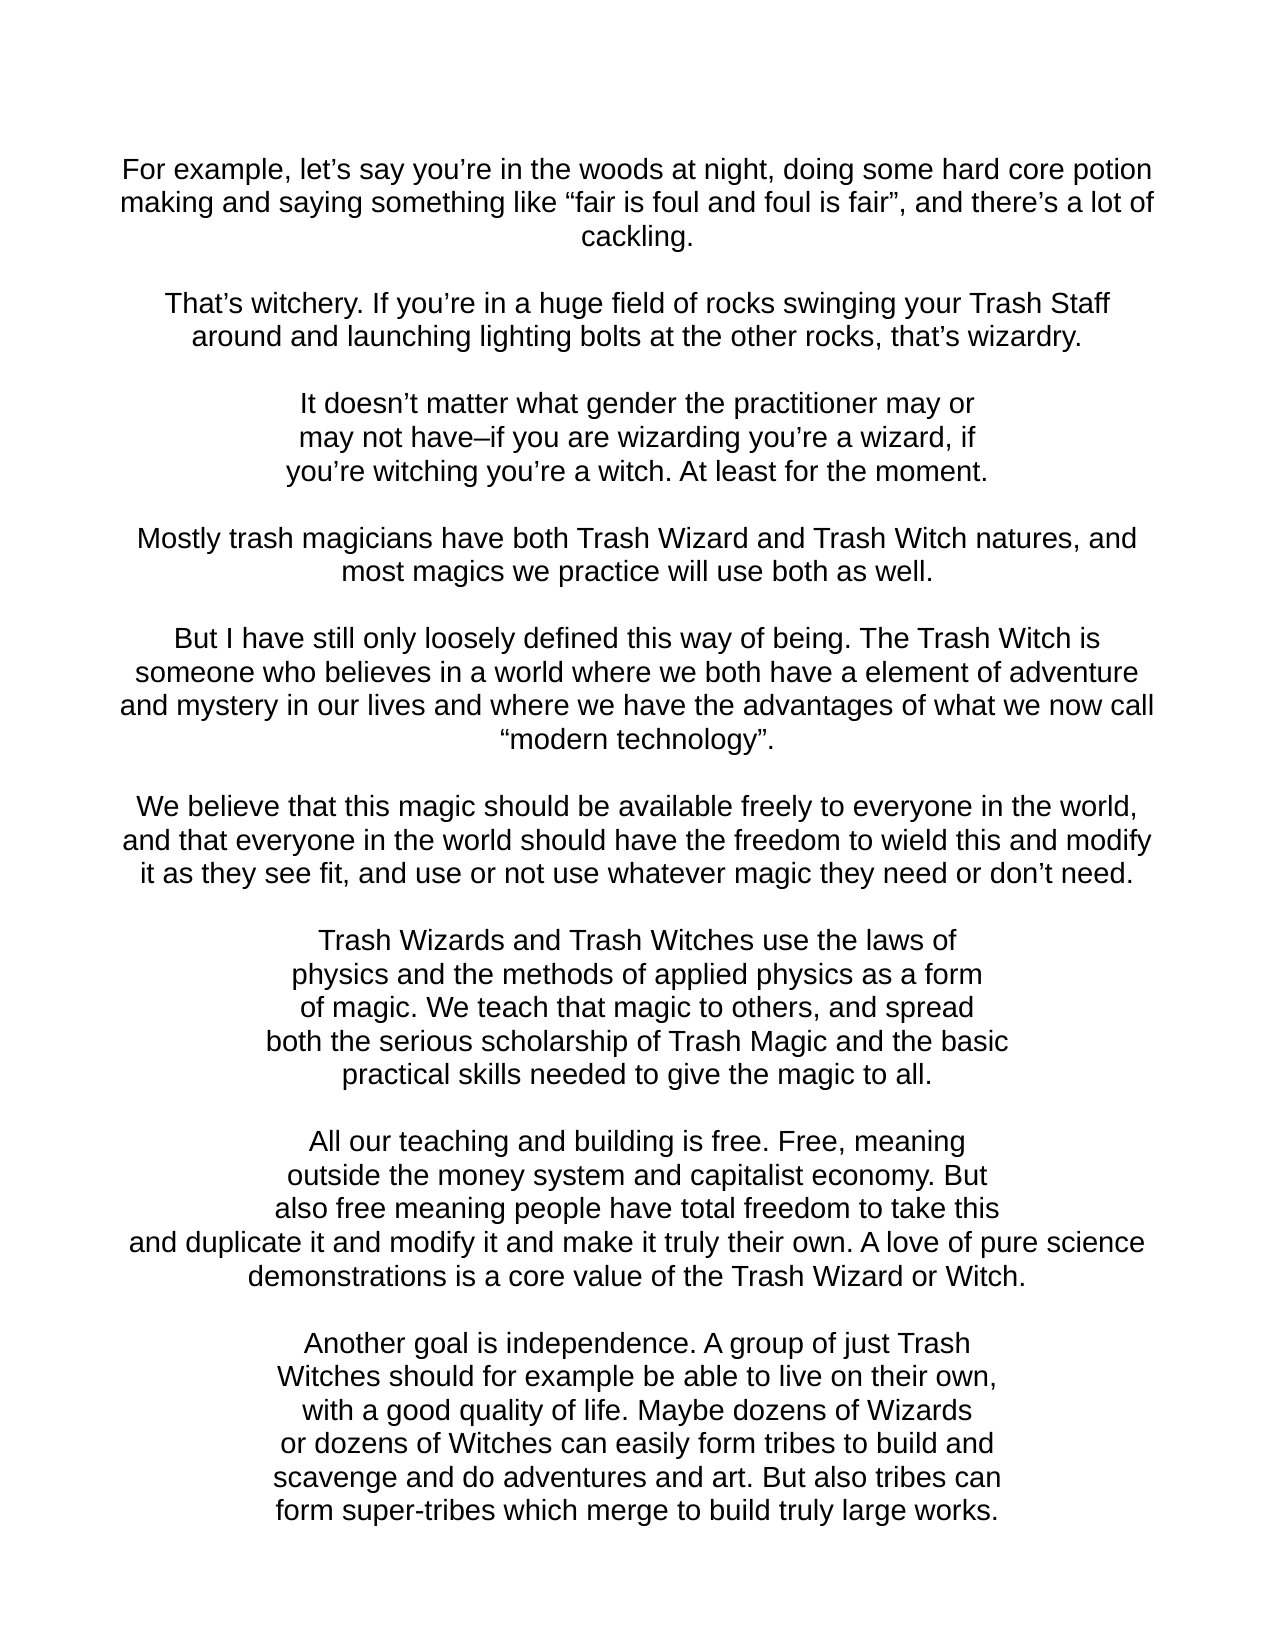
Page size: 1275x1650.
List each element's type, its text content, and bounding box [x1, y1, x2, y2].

text or dozens of Witches can easily form tribes to build and [118, 1426, 1157, 1460]
text Another goal is independence. A group of just Trash [118, 1326, 1157, 1359]
text For example, let’s say you’re in the woods at night, doing some hard core potion making and saying something like “fair is foul and foul is fair”, and there’s a lot of cackling. [118, 152, 1157, 252]
text of magic. We teach that magic to others, and spread [118, 990, 1157, 1024]
text But I have still only loosely defined this way of being. The Trash Witch is someone who believes in a world where we both have a element of adventure and mystery in our lives and where we have the advantages of what we now call “modern technology”. [118, 621, 1157, 755]
text you’re witching you’re a witch. At least for the moment. [118, 453, 1157, 487]
text It doesn’t matter what gender the practitioner may or [118, 386, 1157, 420]
text also free meaning people have total freedom to take this [118, 1191, 1157, 1225]
text That’s witchery. If you’re in a huge field of rocks swinging your Trash Staff around and launching lighting bolts at the other rocks, that’s wizardry. [118, 286, 1157, 353]
text may not have–if you are wizarding you’re a wizard, if [118, 420, 1157, 453]
text both the serious scholarship of Trash Magic and the basic [118, 1024, 1157, 1057]
text All our teaching and building is free. Free, meaning [118, 1124, 1157, 1158]
text and duplicate it and modify it and make it truly their own. A love of pure science demonstrations is a core value of the Trash Wizard or Witch. [118, 1225, 1157, 1292]
text practical skills needed to give the magic to all. [118, 1057, 1157, 1091]
text We believe that this magic should be available freely to everyone in the world, and that everyone in the world should have the freedom to wield this and modify it as they see fit, and use or not use whatever magic they need or don’t need. [118, 789, 1157, 889]
text physics and the methods of applied physics as a form [118, 957, 1157, 990]
text Trash Wizards and Trash Witches use the laws of [118, 923, 1157, 957]
text Mostly trash magicians have both Trash Wizard and Trash Witch natures, and most magics we practice will use both as well. [118, 521, 1157, 588]
text scavenge and do adventures and art. But also tribes can [118, 1460, 1157, 1493]
text outside the money system and capitalist economy. But [118, 1158, 1157, 1191]
text form super-tribes which merge to build truly large works. [118, 1493, 1157, 1527]
text with a good quality of life. Maybe dozens of Wizards [118, 1393, 1157, 1426]
text Witches should for example be able to live on their own, [118, 1359, 1157, 1393]
